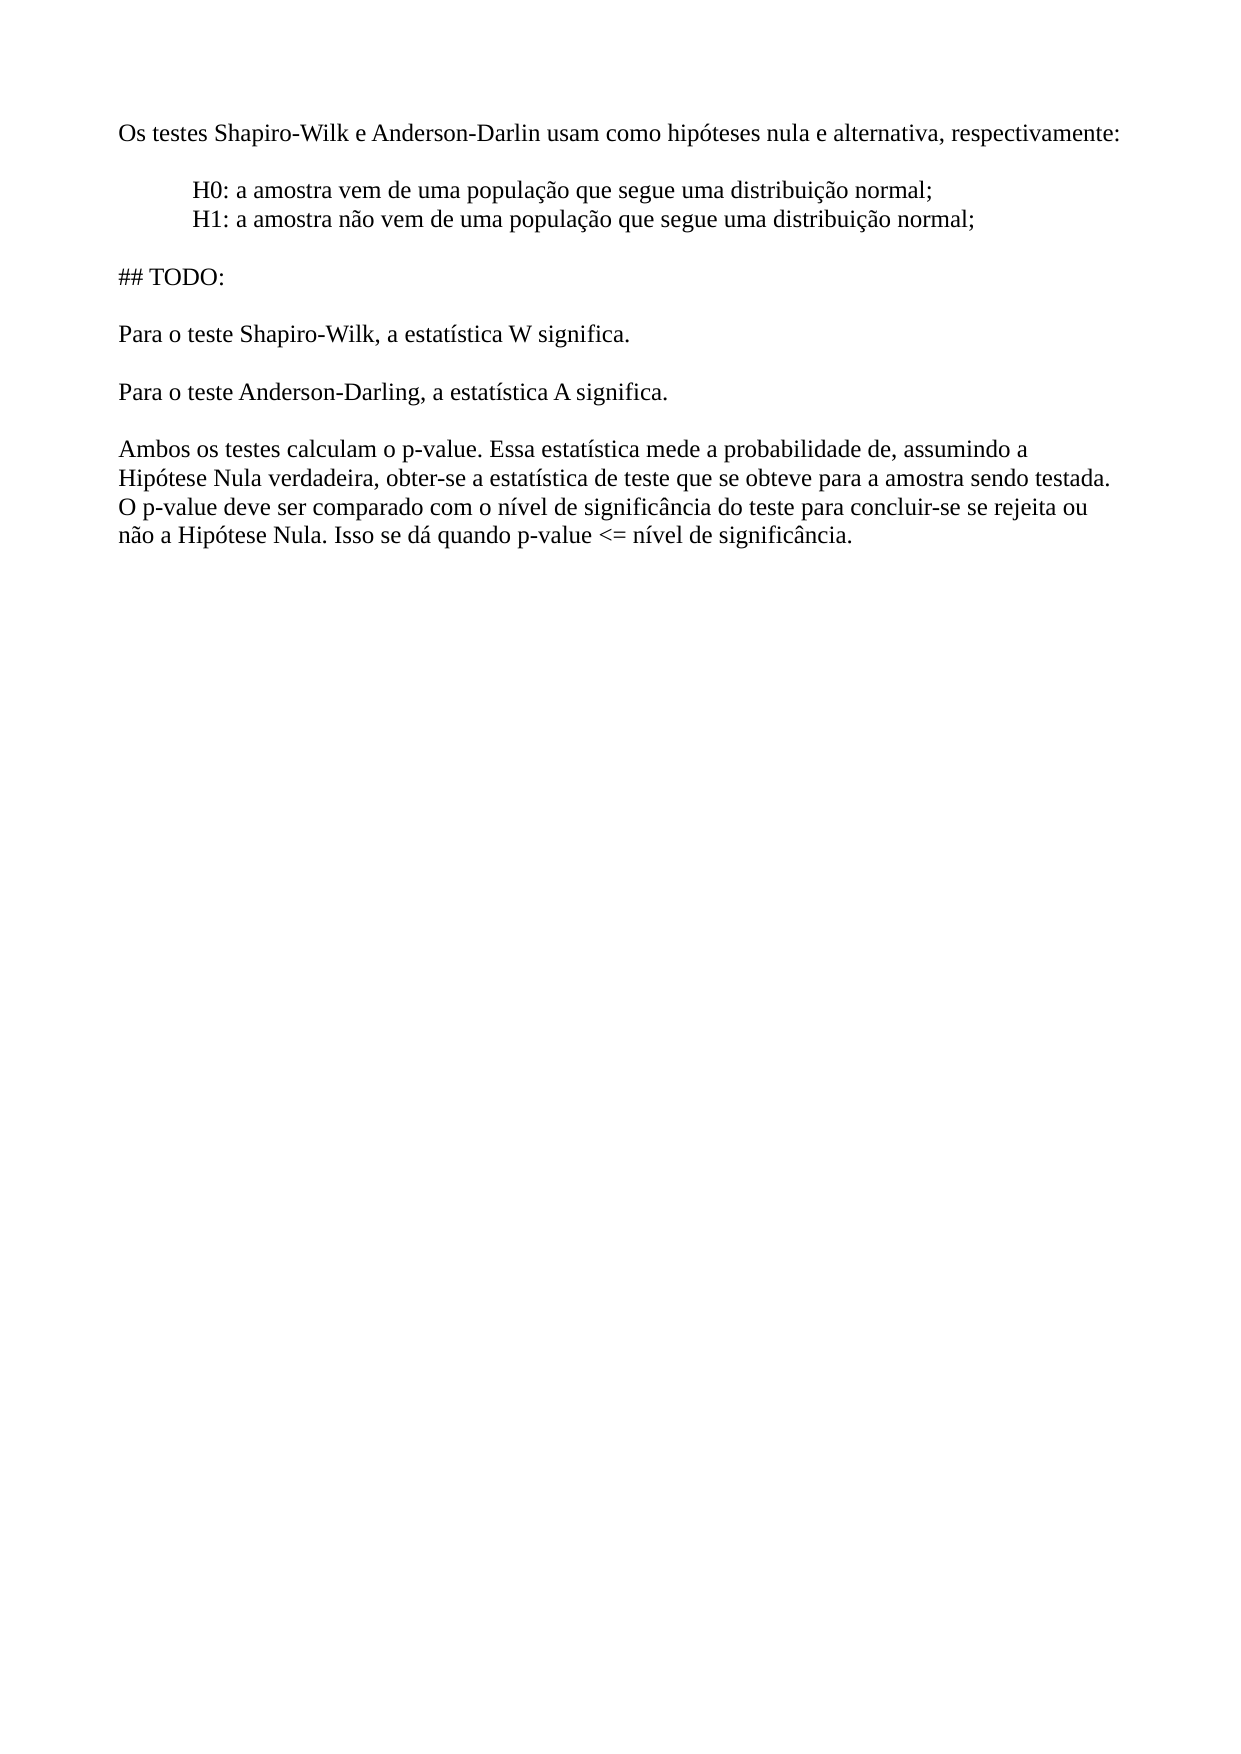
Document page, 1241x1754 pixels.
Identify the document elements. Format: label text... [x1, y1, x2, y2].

text H0: a amostra vem de uma população que segue uma distribuição normal; [192, 176, 1122, 204]
text Ambos os testes calculam o p-value. Essa estatística mede a probabilidade de, assumindo a Hipótese Nula verdadeira, obter-se a estatística de teste que se obteve para a amostra sendo testada. O p-value deve ser comparado com o nível de significância do teste para concluir-se se rejeita ou não a Hipótese Nula. Isso se dá quando p-value <= nível de significância. [118, 434, 1122, 549]
text Os testes Shapiro-Wilk e Anderson-Darlin usam como hipóteses nula e alternativa, respectivamente: [118, 118, 1122, 147]
text ## TODO: [118, 262, 1122, 291]
text Para o teste Shapiro-Wilk, a estatística W significa. [118, 319, 1122, 348]
text H1: a amostra não vem de uma população que segue uma distribuição normal; [192, 204, 1122, 233]
text Para o teste Anderson-Darling, a estatística A significa. [118, 377, 1122, 406]
